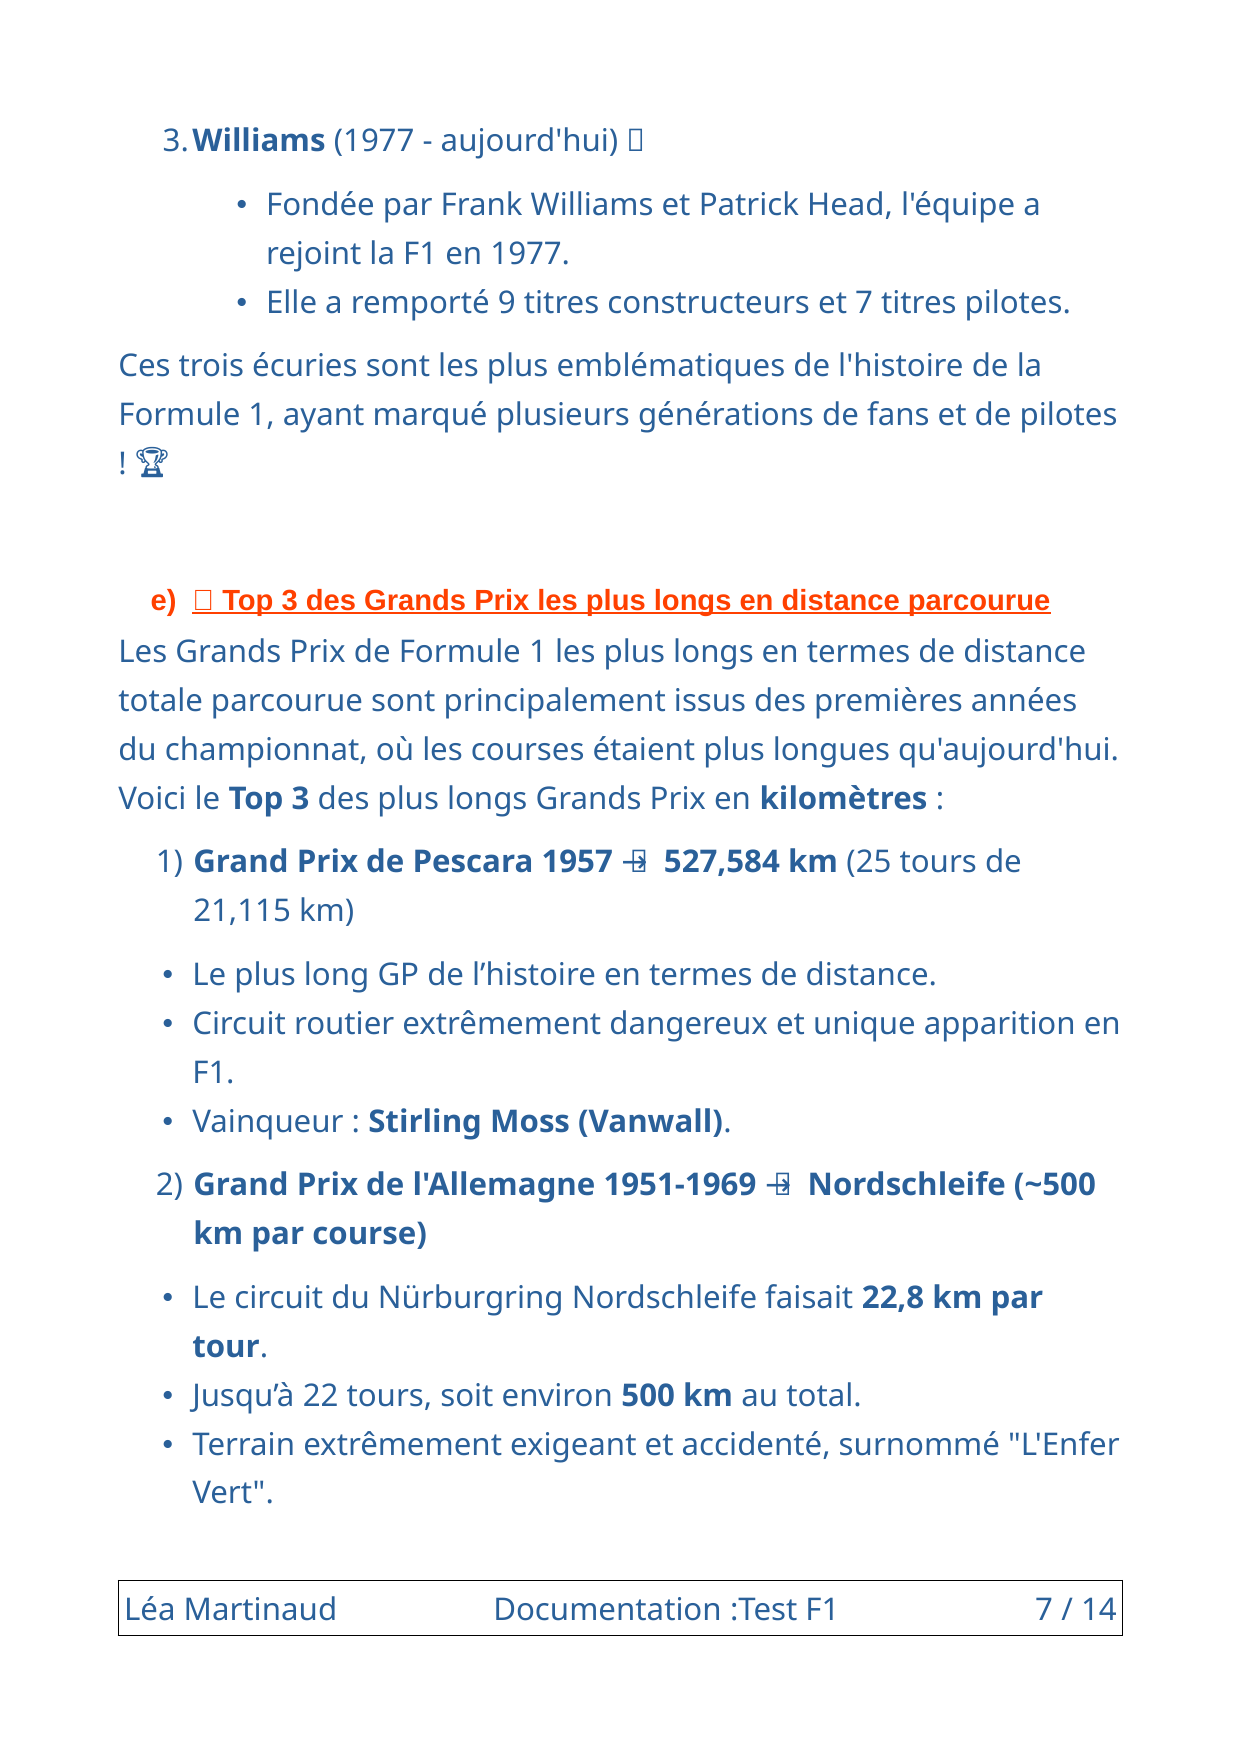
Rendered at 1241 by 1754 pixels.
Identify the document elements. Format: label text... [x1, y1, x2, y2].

text Ces trois écuries sont les plus emblématiques de l'histoire de la Formule 1, ayant marqué plusieurs générations de fans et de pilotes ! 🚦🏆 [118, 343, 1122, 484]
list Vainqueur : Stirling Moss (Vanwall). [162, 1098, 1122, 1141]
subtitle 🏁 Top 3 des Grands Prix les plus longs en distance parcourue [118, 583, 1122, 616]
list Grand Prix de l'Allemagne 1951-1969 🇩🇪 → Nordschleife (~500 km par course) [156, 1162, 1122, 1254]
list Williams (1977 - aujourd'hui) 🏁 [162, 118, 1122, 161]
list Circuit routier extrêmement dangereux et unique apparition en F1. [162, 1001, 1122, 1092]
list Le plus long GP de l’histoire en termes de distance. [162, 952, 1122, 994]
list Terrain extrêmement exigeant et accidenté, surnommé "L'Enfer Vert". [162, 1421, 1122, 1513]
list Jusqu’à 22 tours, soit environ 500 km au total. [162, 1372, 1122, 1415]
list Le circuit du Nürburgring Nordschleife faisait 22,8 km par tour. [162, 1274, 1122, 1366]
list Fondée par Frank Williams et Patrick Head, l'équipe a rejoint la F1 en 1977. [236, 182, 1122, 273]
list Elle a remporté 9 titres constructeurs et 7 titres pilotes. [236, 279, 1122, 322]
list Grand Prix de Pescara 1957 🇮🇹 → 527,584 km (25 tours de 21,115 km) [156, 839, 1122, 931]
text Les Grands Prix de Formule 1 les plus longs en termes de distance totale parcourue sont principalement issus des premières années du championnat, où les courses étaient plus longues qu'aujourd'hui. Voici le Top 3 des plus longs Grands Prix en kilomètres : [118, 629, 1122, 818]
